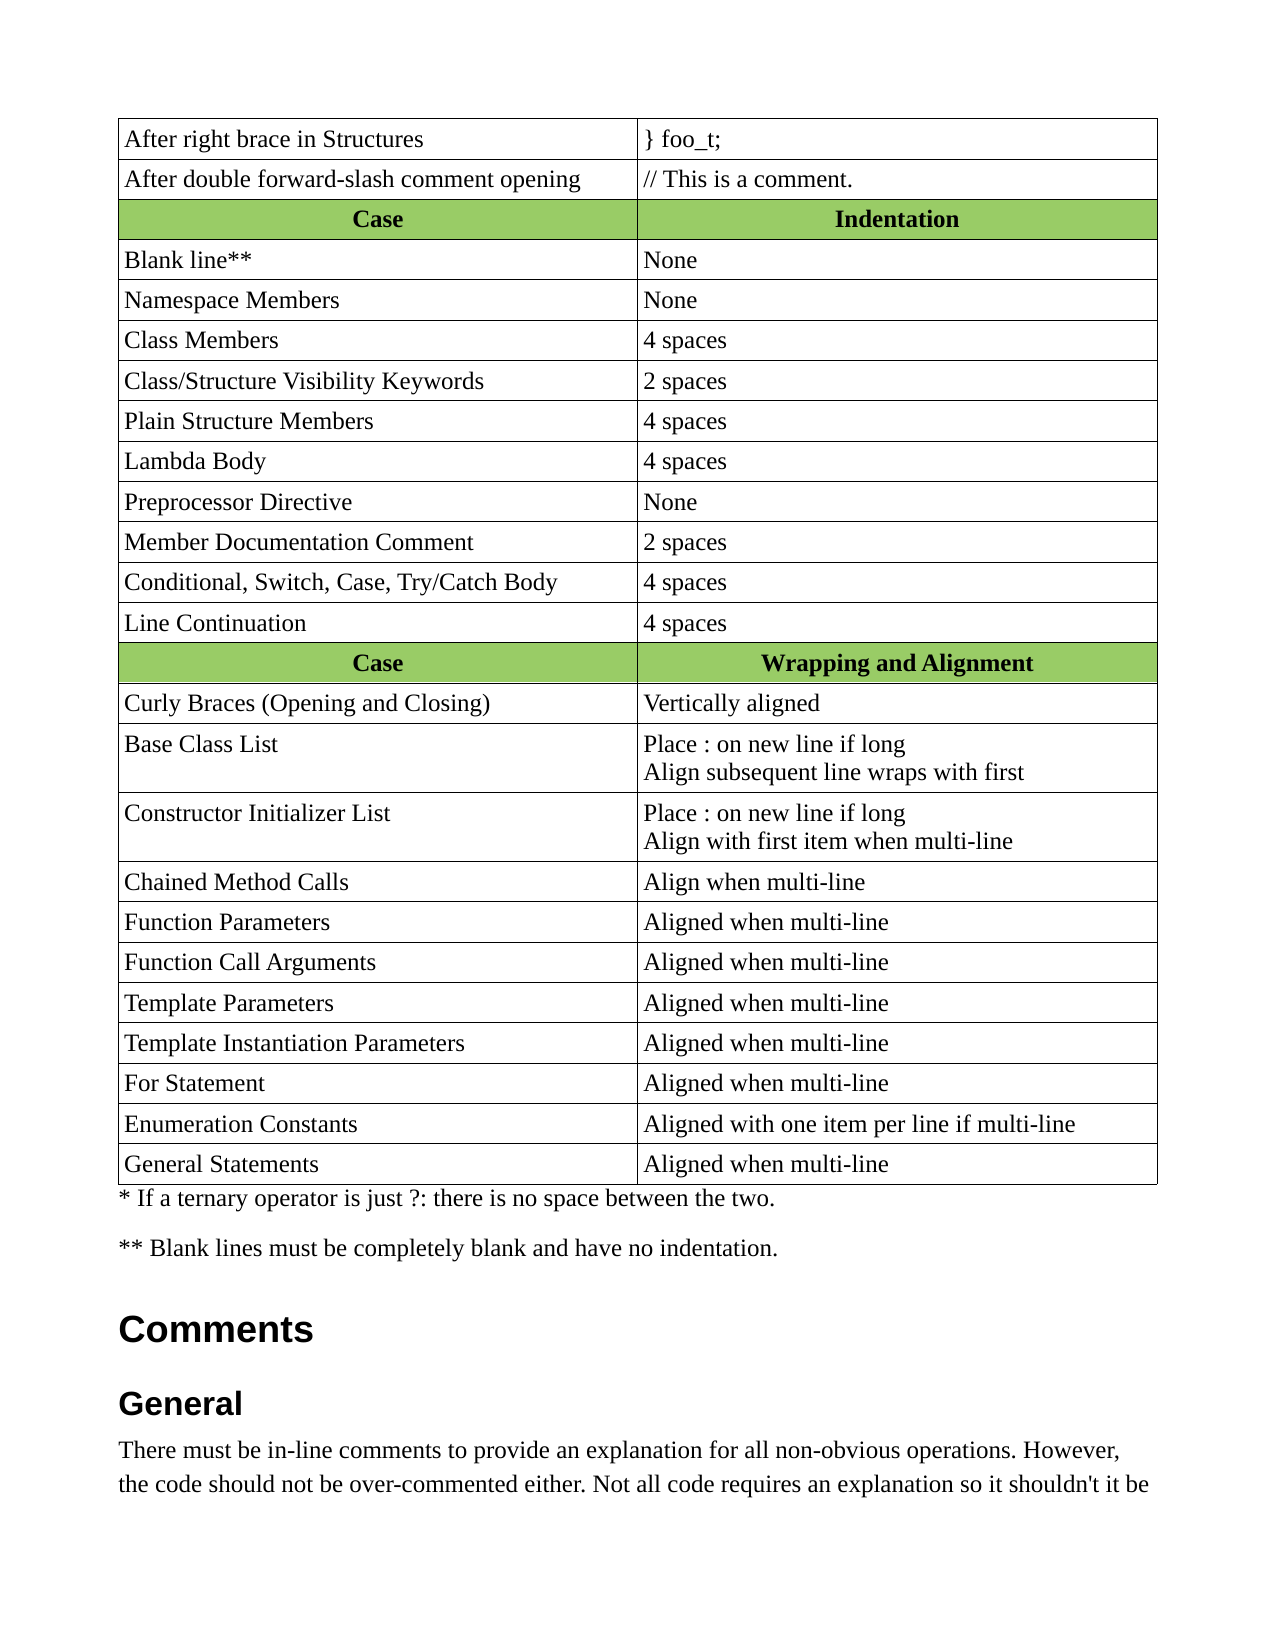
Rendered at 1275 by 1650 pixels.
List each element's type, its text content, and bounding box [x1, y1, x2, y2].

table_cell Indentation [638, 200, 1157, 239]
table_cell None [638, 280, 1157, 320]
table_cell Base Class List [119, 724, 637, 792]
table_cell None [638, 240, 1157, 279]
table_cell Curly Braces (Opening and Closing) [119, 684, 637, 723]
table_cell Case [119, 200, 637, 239]
table_cell 2 spaces [638, 361, 1157, 400]
table_cell After double forward-slash comment opening [119, 160, 637, 199]
table_cell Class/Structure Visibility Keywords [119, 361, 637, 400]
table_cell Line Continuation [119, 603, 637, 642]
table_cell Member Documentation Comment [119, 522, 637, 562]
table_cell 4 spaces [638, 321, 1157, 360]
table_cell Template Instantiation Parameters [119, 1023, 637, 1062]
table_cell Conditional, Switch, Case, Try/Catch Body [119, 563, 637, 602]
table_cell Lambda Body [119, 442, 637, 481]
table_cell Place : on new line if long Align subsequent line wraps with first [638, 724, 1157, 792]
table_cell Plain Structure Members [119, 401, 637, 441]
table_cell Wrapping and Alignment [638, 643, 1157, 682]
text * If a ternary operator is just ?: there is no space between the two. [118, 1185, 1157, 1212]
text ** Blank lines must be completely blank and have no indentation. [118, 1233, 1157, 1261]
table_cell Case [119, 643, 637, 682]
table_cell Aligned when multi-line [638, 1064, 1157, 1103]
table_cell Constructor Initializer List [119, 793, 637, 861]
table_cell // This is a comment. [638, 160, 1157, 199]
table_cell } foo_t; [638, 119, 1157, 158]
table_cell Blank line** [119, 240, 637, 279]
table_cell Aligned when multi-line [638, 943, 1157, 982]
table_cell After right brace in Structures [119, 119, 637, 158]
table_cell Enumeration Constants [119, 1104, 637, 1143]
table_cell Align when multi-line [638, 862, 1157, 901]
table_cell 4 spaces [638, 401, 1157, 441]
table_cell 4 spaces [638, 563, 1157, 602]
table_cell Namespace Members [119, 280, 637, 320]
table_cell Aligned when multi-line [638, 1144, 1157, 1183]
table_cell For Statement [119, 1064, 637, 1103]
table_cell Place : on new line if long Align with first item when multi-line [638, 793, 1157, 861]
table_cell Aligned when multi-line [638, 983, 1157, 1022]
table_cell General Statements [119, 1144, 637, 1183]
table_cell Aligned with one item per line if multi-line [638, 1104, 1157, 1143]
table_cell 4 spaces [638, 442, 1157, 481]
table_cell Function Call Arguments [119, 943, 637, 982]
table_cell Class Members [119, 321, 637, 360]
table_cell Aligned when multi-line [638, 1023, 1157, 1062]
table_cell 4 spaces [638, 603, 1157, 642]
table_cell Vertically aligned [638, 684, 1157, 723]
table_cell 2 spaces [638, 522, 1157, 562]
table_cell None [638, 482, 1157, 521]
table_cell Chained Method Calls [119, 862, 637, 901]
table_cell Function Parameters [119, 902, 637, 942]
table_cell Preprocessor Directive [119, 482, 637, 521]
table_cell Aligned when multi-line [638, 902, 1157, 942]
subtitle Comments [118, 1307, 1157, 1350]
subtitle General [118, 1384, 1157, 1422]
table_cell Template Parameters [119, 983, 637, 1022]
text There must be in-line comments to provide an explanation for all non-obvious operations. However, the code should not be over-commented either. Not all code requires an explanation so it shouldn't it be [118, 1435, 1157, 1498]
